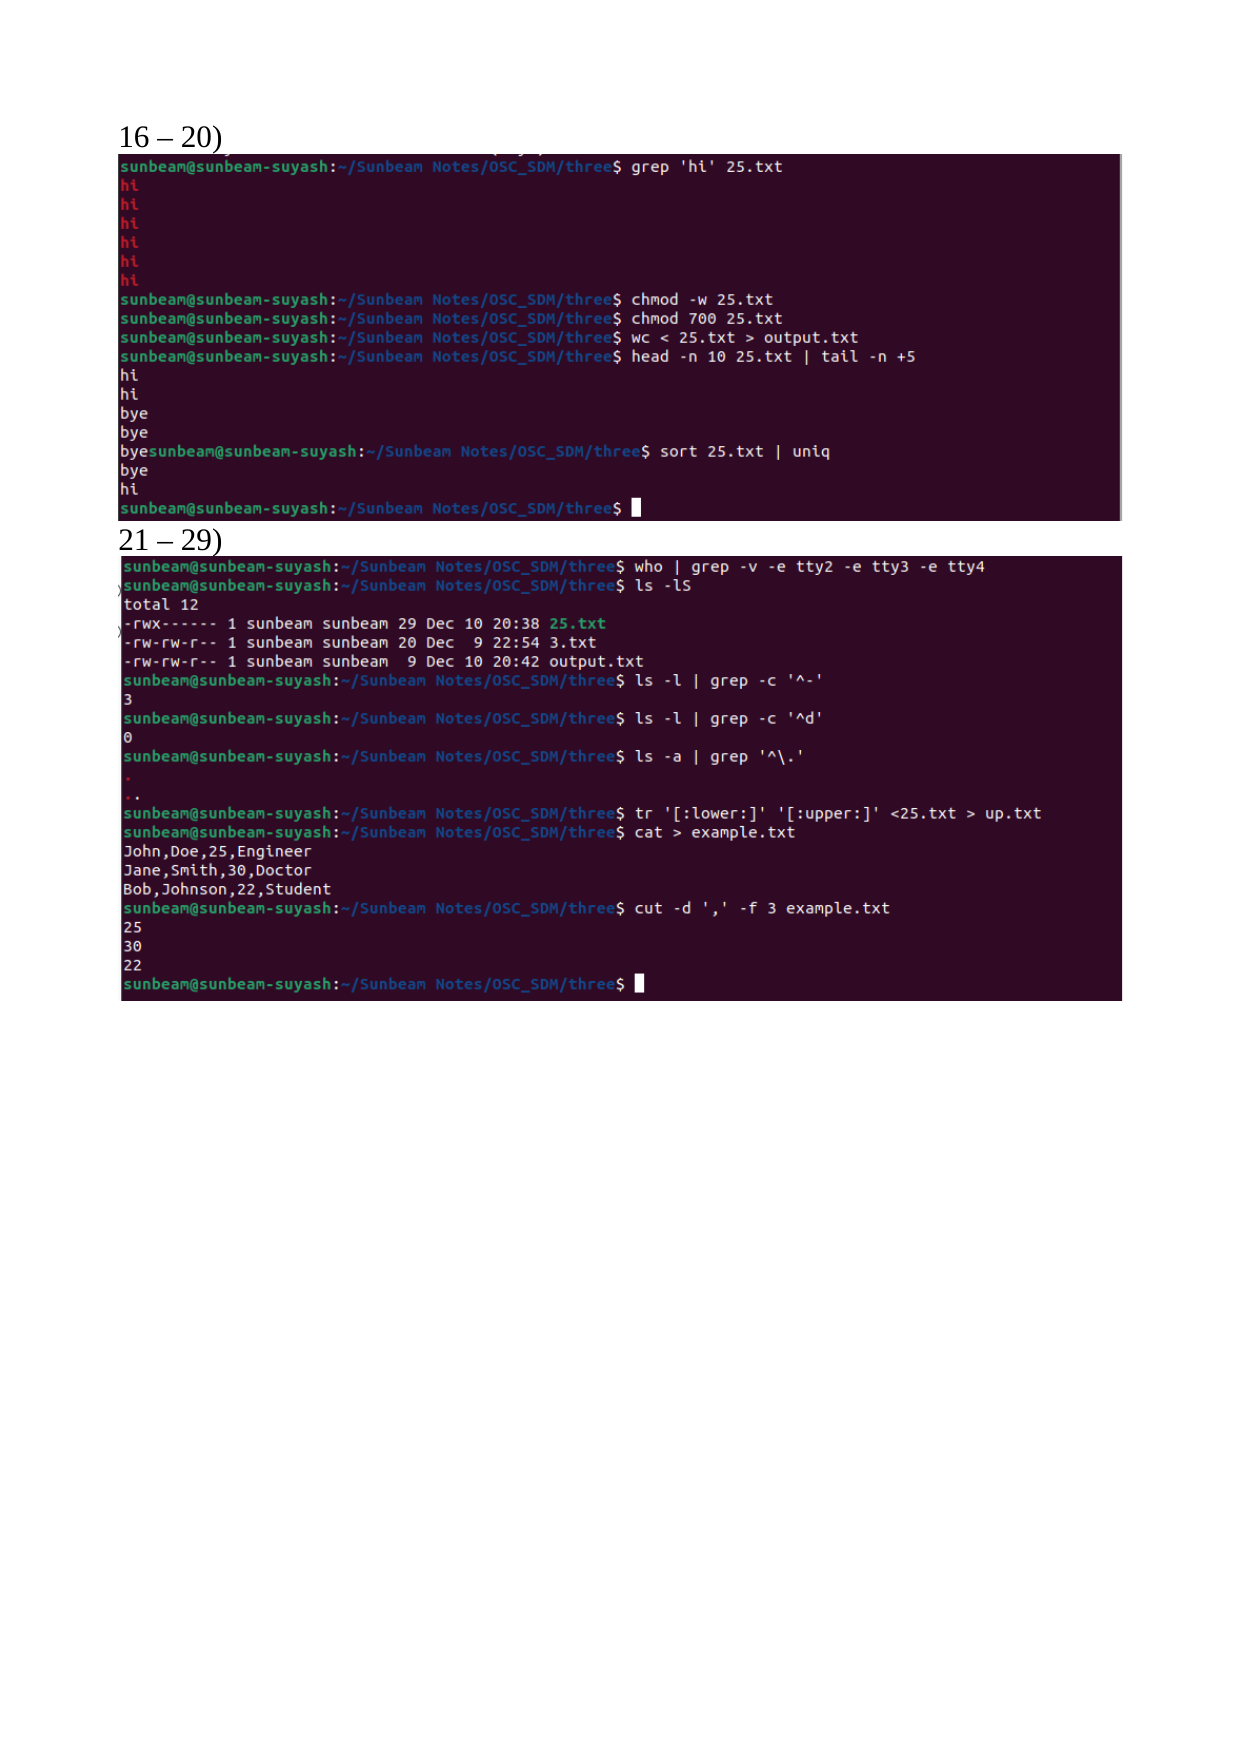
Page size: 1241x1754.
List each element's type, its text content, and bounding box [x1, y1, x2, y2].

text 16 – 20) [118, 118, 1122, 154]
picture [118, 556, 1123, 1001]
text 21 – 29) [118, 521, 1122, 556]
picture [118, 154, 1123, 521]
